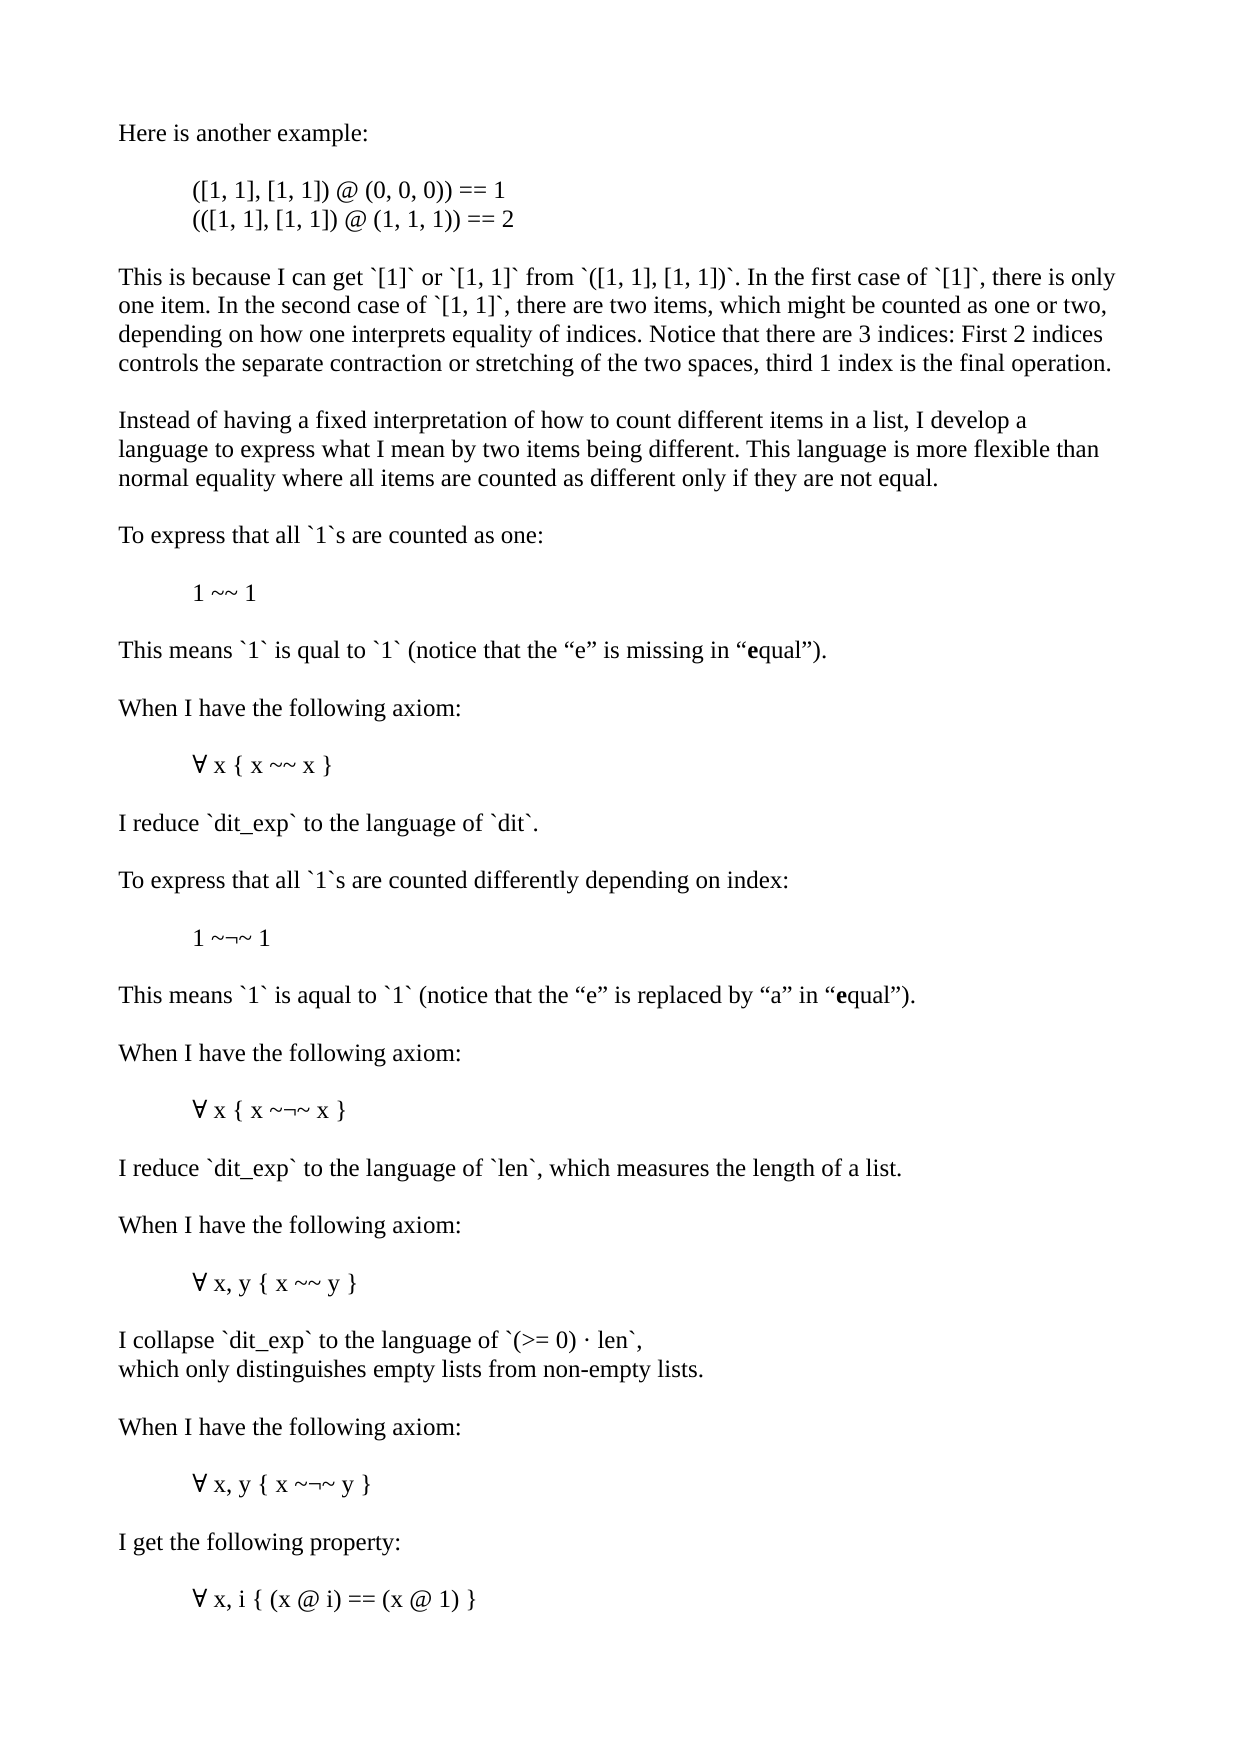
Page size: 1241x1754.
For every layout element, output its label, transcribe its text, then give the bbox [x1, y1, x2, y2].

text ∀ x, i { (x @ i) == (x @ 1) } [118, 1584, 1122, 1613]
text I reduce `dit_exp` to the language of `len`, which measures the length of a list. [118, 1153, 1122, 1182]
text When I have the following axiom: [118, 693, 1122, 722]
text Here is another example: ([1, 1], [1, 1]) @ (0, 0, 0)) == 1 [118, 118, 1122, 204]
text This means `1` is aqual to `1` (notice that the “e” is replaced by “a” in “equal”). [118, 981, 1122, 1009]
text This is because I can get `[1]` or `[1, 1]` from `([1, 1], [1, 1])`. In the first case of `[1]`, there is only one item. In the second case of `[1, 1]`, there are two items, which might be counted as one or two, depending on how one interprets equality of indices. Notice that there are 3 indices: First 2 indices controls the separate contraction or stretching of the two spaces, third 1 index is the final operation. [118, 262, 1122, 377]
text ∀ x { x ~~ x } [118, 751, 1122, 779]
text I reduce `dit_exp` to the language of `dit`. [118, 808, 1122, 837]
text 1 ~~ 1 [118, 578, 1122, 607]
text ∀ x, y { x ~¬~ y } [118, 1469, 1122, 1498]
text ∀ x { x ~¬~ x } [118, 1096, 1122, 1124]
text When I have the following axiom: [118, 1412, 1122, 1441]
text I collapse `dit_exp` to the language of `(>= 0) · len`, which only distinguishes empty lists from non-empty lists. [118, 1326, 1122, 1383]
text When I have the following axiom: [118, 1038, 1122, 1067]
text When I have the following axiom: [118, 1211, 1122, 1239]
text To express that all `1`s are counted differently depending on index: [118, 866, 1122, 894]
text ∀ x, y { x ~~ y } [118, 1268, 1122, 1297]
text 1 ~¬~ 1 [118, 923, 1122, 952]
text This means `1` is qual to `1` (notice that the “e” is missing in “equal”). [118, 636, 1122, 664]
text To express that all `1`s are counted as one: [118, 521, 1122, 549]
text I get the following property: [118, 1527, 1122, 1556]
text Instead of having a fixed interpretation of how to count different items in a list, I develop a language to express what I mean by two items being different. This language is more flexible than normal equality where all items are counted as different only if they are not equal. [118, 406, 1122, 492]
text (([1, 1], [1, 1]) @ (1, 1, 1)) == 2 [118, 204, 1122, 233]
